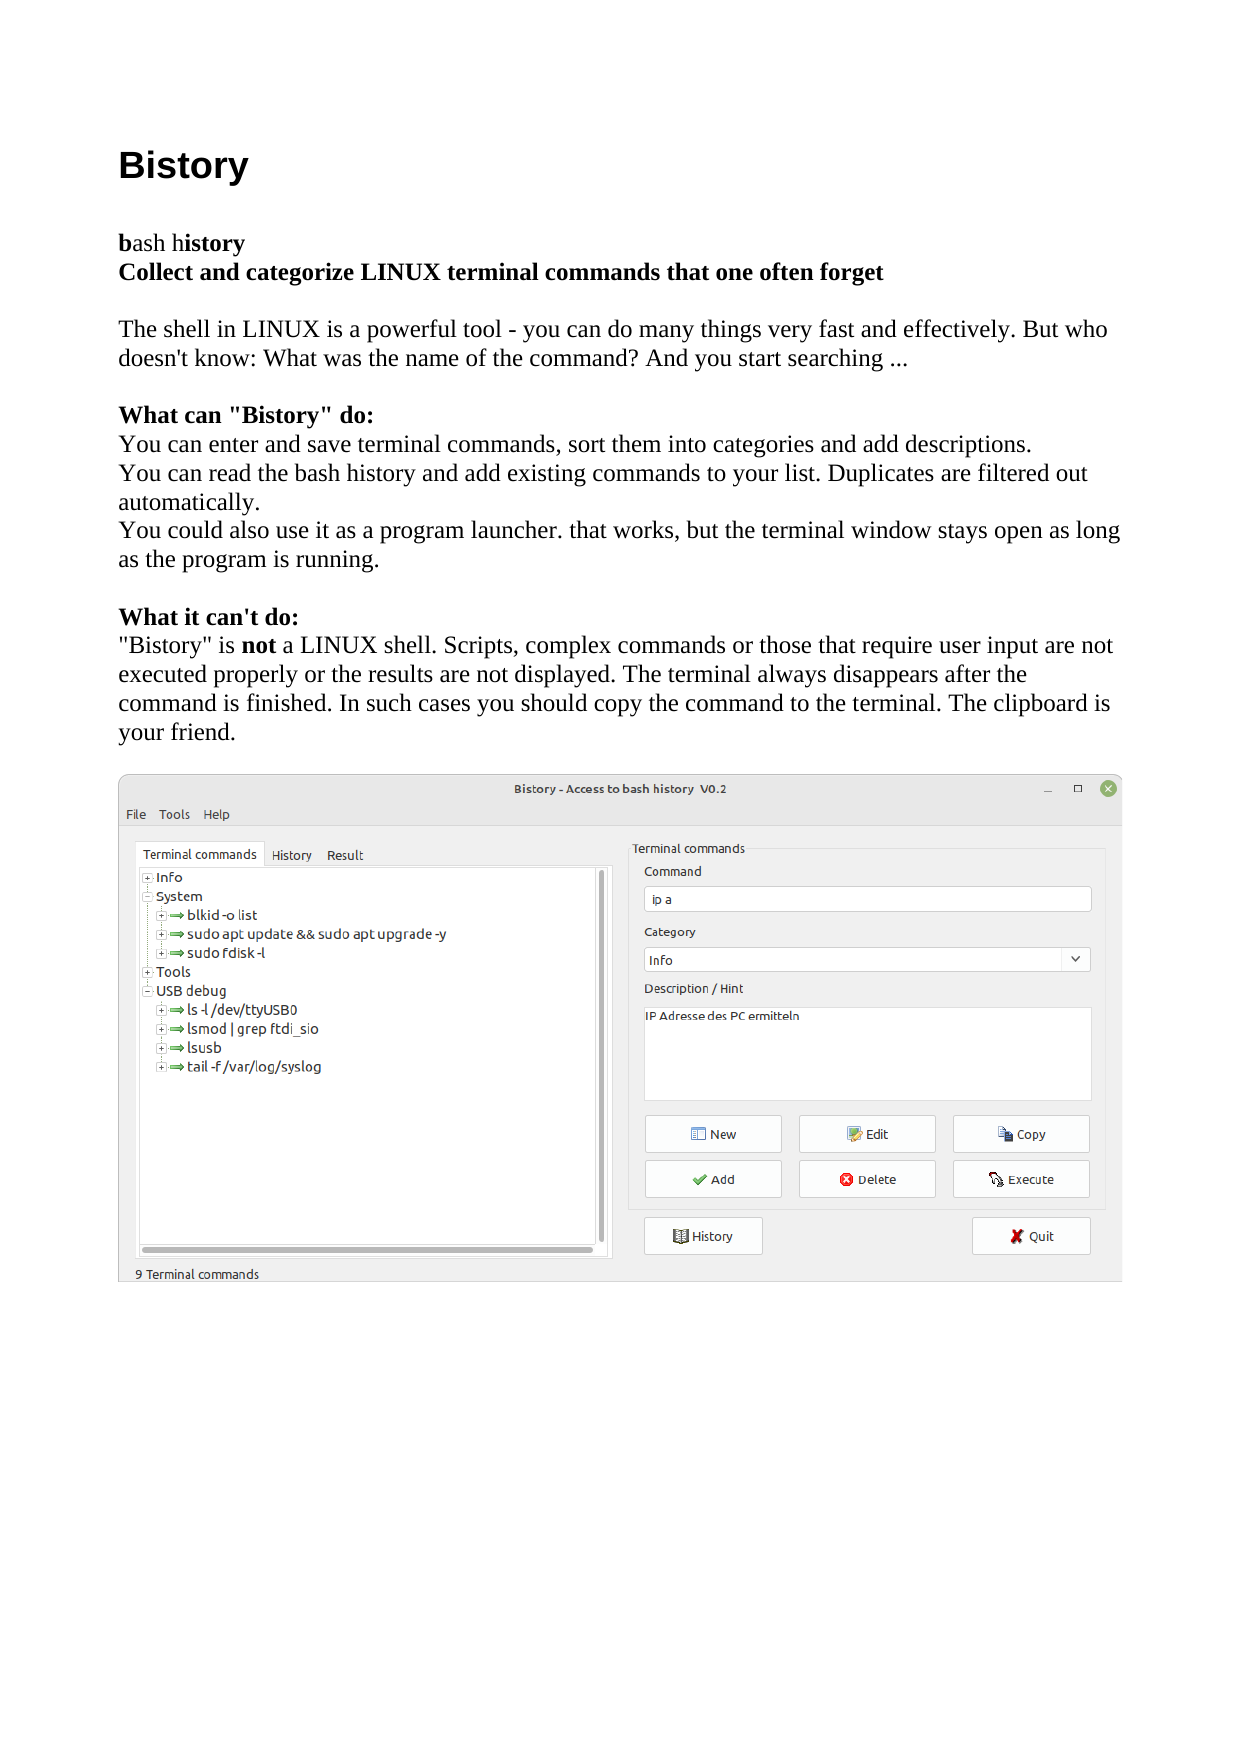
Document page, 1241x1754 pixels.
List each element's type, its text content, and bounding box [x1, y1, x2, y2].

text What can "Bistory" do: [118, 401, 1122, 429]
text You can read the bash history and add existing commands to your list. Duplicates are filtered out automatically. [118, 458, 1122, 516]
text "Bistory" is not a LINUX shell. Scripts, complex commands or those that require user input are not executed properly or the results are not displayed. The terminal always disappears after the command is finished. In such cases you should copy the command to the terminal. The clipboard is your friend. [118, 631, 1122, 746]
text You could also use it as a program launcher. that works, but the terminal window stays open as long as the program is running. [118, 516, 1122, 573]
text You can enter and save terminal commands, sort them into categories and add descriptions. [118, 429, 1122, 458]
text bash history [118, 228, 1122, 257]
text Collect and categorize LINUX terminal commands that one often forget [118, 257, 1122, 286]
text The shell in LINUX is a powerful tool - you can do many things very fast and effectively. But who doesn't know: What was the name of the command? And you start searching ... [118, 314, 1122, 372]
text What it can't do: [118, 602, 1122, 631]
picture [118, 774, 1123, 1282]
subtitle Bistory [118, 143, 1122, 187]
